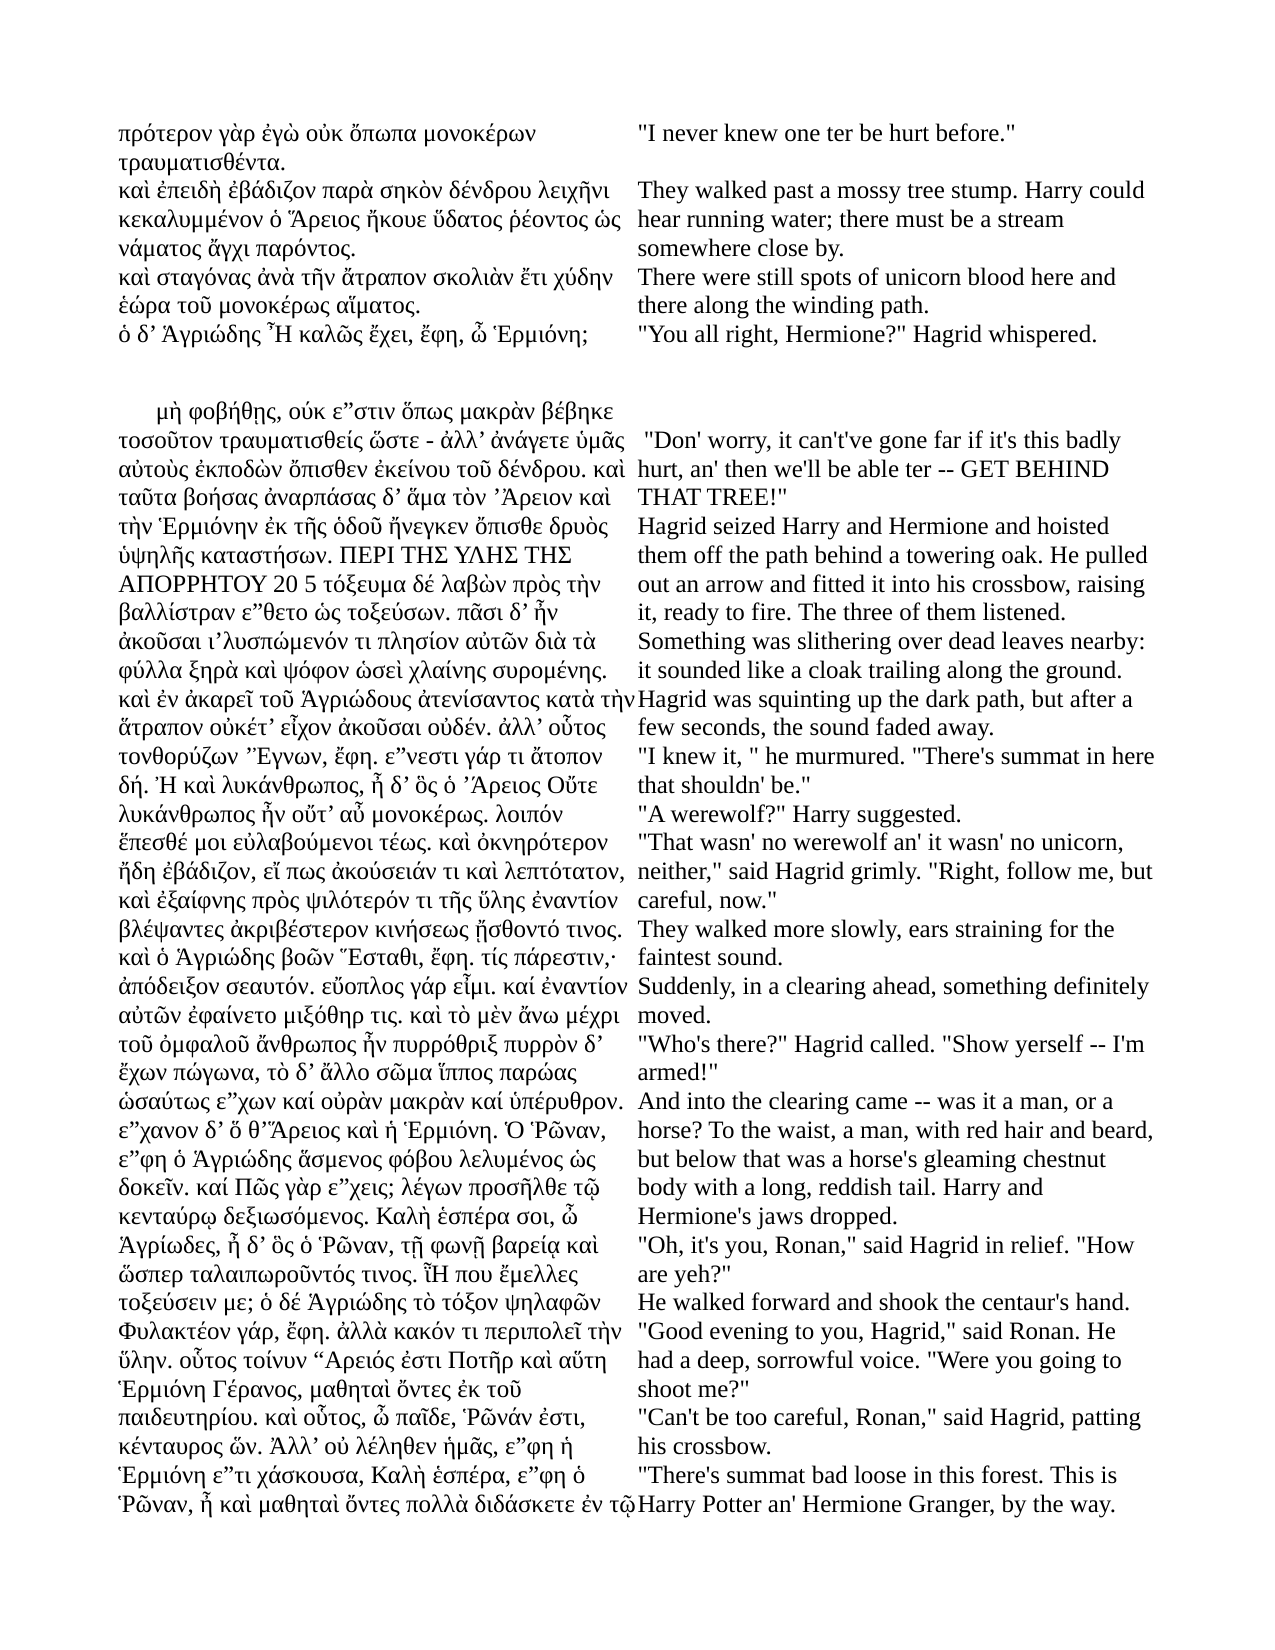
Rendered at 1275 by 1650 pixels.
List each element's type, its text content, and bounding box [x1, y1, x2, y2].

table_cell "You all right, Hermione?" Hagrid whispered. [637, 319, 1157, 358]
table_cell καὶ ἐπειδὴ ἐβάδιζον παρὰ σηκὸν δένδρου λειχῆνι κεκαλυμμένον ὁ Ἅρειος ἤκουε ὕδατος ῥέοντος ὡς νάματος ἄγχι παρόντος. [118, 176, 637, 262]
table_cell [118, 358, 637, 396]
table_cell There were still spots of unicorn blood here and there along the winding path. [637, 262, 1157, 319]
table_cell "Don' worry, it can't've gone far if it's this badly hurt, an' then we'll be able ter -- GET BEHIND THAT TREE!" Hagrid seized Harry and Hermione and hoisted them off the path behind a towering oak. He pulled out an arrow and fitted it into his crossbow, raising it, ready to fire. The three of them listened. Something was slithering over dead leaves nearby: it sounded like a cloak trailing along the ground. Hagrid was squinting up the dark path, but after a few seconds, the sound faded away. "I knew it, " he murmured. "There's summat in here that shouldn' be." "A werewolf?" Harry suggested. "That wasn' no werewolf an' it wasn' no unicorn, neither," said Hagrid grimly. "Right, follow me, but careful, now." They walked more slowly, ears straining for the faintest sound. Suddenly, in a clearing ahead, something definitely moved. "Who's there?" Hagrid called. "Show yerself -- I'm armed!" And into the clearing came -- was it a man, or a horse? To the waist, a man, with red hair and beard, but below that was a horse's gleaming chestnut body with a long, reddish tail. Harry and Hermione's jaws dropped. "Oh, it's you, Ronan," said Hagrid in relief. "How are yeh?" He walked forward and shook the centaur's hand. "Good evening to you, Hagrid," said Ronan. He had a deep, sorrowful voice. "Were you going to shoot me?" "Can't be too careful, Ronan," said Hagrid, patting his crossbow. "There's summat bad loose in this forest. This is Harry Potter an' Hermione Granger, by the way. [637, 396, 1157, 1517]
table_cell μὴ φοβήθῃς, ούκ ε”στιν ὅπως μακρὰν βέβηκε τοσοῦτον τραυματισθείς ὥστε - ἀλλ’ ἀνάγετε ὑμᾶς αὐτοὺς ἐκποδὼν ὄπισθεν ἐκείνου τοῦ δένδρου. καὶ ταῦτα βοήσας ἀναρπάσας δ’ ἅμα τὸν ’Ἀρειον καὶ τὴν Ἑρμιόνην ἐκ τῆς ὁδοῦ ἤνεγκεν ὄπισθε δρυὸς ὑψηλῆς καταστήσων. ΠΕΡΙ ΤΗΣ ΥΛΗΣ ΤΗΣ ΑΠΟΡΡΗΤΟΥ 20 5 τόξευμα δέ λαβὼν πρὸς τὴν βαλλίστραν ε”θετο ὡς τοξεύσων. πᾶσι δ’ ἦν ἀκοῦσαι ι’λυσπώμενόν τι πλησίον αὐτῶν διὰ τὰ φύλλα ξηρὰ καὶ ψόφον ὡσεὶ χλαίνης συρομένης. καὶ ἐν ἀκαρεῖ τοῦ Ἁγριώδους ἀτενίσαντος κατὰ τὴν ἅτραπον οὐκέτ’ εἶχον ἀκοῦσαι οὐδέν. ἀλλ’ οὗτος τονθορύζων ’Ἐγνων, ἔφη. ε”νεστι γάρ τι ἄτοπον δή. Ἠ καὶ λυκάνθρωπος, ἦ δ’ ὃς ὁ ’Άρειος Οὔτε λυκάνθρωπος ἦν οὔτ’ αὖ μονοκέρως. λοιπόν ἕπεσθέ μοι εὐλαβούμενοι τέως. καὶ ὀκνηρότερον ἤδη ἐβάδιζον, εἴ πως ἀκούσειάν τι καὶ λεπτότατον, καὶ ἐξαίφνης πρὸς ψιλότερόν τι τῆς ὕλης ἐναντίον βλέψαντες ἀκριβέστερον κινήσεως ᾔσθοντό τινος. καὶ ὁ Ἁγριώδης βοῶν Ἕσταθι, ἔφη. τίς πάρεστιν,· ἀπόδειξον σεαυτόν. εὔοπλος γάρ εἶμι. καί ἐναντίον αὐτῶν ἐφαίνετο μιξόθηρ τις. καὶ τὸ μὲν ἄνω μέχρι τοῦ ὀμφαλοῦ ἄνθρωπος ἦν πυρρόθριξ πυρρὸν δ’ ἔχων πώγωνα, τὸ δ’ ἄλλο σῶμα ἵππος παρώας ὡσαύτως ε”χων καί οὐρὰν μακρὰν καί ὑπέρυθρον. ε”χανον δ’ ὅ θ’Ἅρειος καὶ ἡ Ἑρμιόνη. Ὁ Ῥῶναν, ε”φη ὁ Ἁγριώδης ἅσμενος φόβου λελυμένος ὡς δοκεῖν. καί Πῶς γὰρ ε”χεις; λέγων προσῆλθε τῷ κενταύρῳ δεξιωσόμενος. Καλὴ ἑσπέρα σοι, ὦ Ἁγρίωδες, ἦ δ’ ὃς ὁ Ῥῶναν, τῇ φωνῇ βαρείᾳ καὶ ὥσπερ ταλαιπωροῦντός τινος. ῗΗ που ἔμελλες τοξεύσειν με; ὁ δέ Ἁγριώδης τὸ τόξον ψηλαφῶν Φυλακτέον γάρ, ἔφη. ἀλλὰ κακόν τι περιπολεῖ τὴν ὕλην. οὗτος τοίνυν “Αρειός ἐστι Ποτῆρ καὶ αὕτη Ἑρμιόνη Γέρανος, μαθηταὶ ὄντες ἐκ τοῦ παιδευτηρίου. καὶ οὗτος, ὦ παῖδε, Ῥῶνάν ἐστι, κένταυρος ὥν. Ἀλλ’ οὐ λέληθεν ἡμᾶς, ε”φη ἡ Ἑρμιόνη ε”τι χάσκουσα, Καλὴ ἑσπέρα, ε”φη ὁ Ῥῶναν, ἦ καὶ μαθηταὶ ὄντες πολλὰ διδάσκετε ἐν τῷ [118, 396, 637, 1517]
table_cell They walked past a mossy tree stump. Harry could hear running water; there must be a stream somewhere close by. [637, 176, 1157, 262]
table_cell ὁ δ’ Ἁγριώδης Ἦ καλῶς ἔχει, ἔφη, ὦ Ἑρμιόνη; [118, 319, 637, 358]
table_cell [637, 358, 1157, 396]
table_cell πρότερον γὰρ ἐγὼ οὐκ ὄπωπα μονοκέρων τραυματισθέντα. [118, 118, 637, 176]
table_cell καὶ σταγόνας ἀνὰ τῆν ἄτραπον σκολιὰν ἔτι χύδην ἑώρα τοῦ μονοκέρως αἵματος. [118, 262, 637, 319]
table_cell "I never knew one ter be hurt before." [637, 118, 1157, 176]
